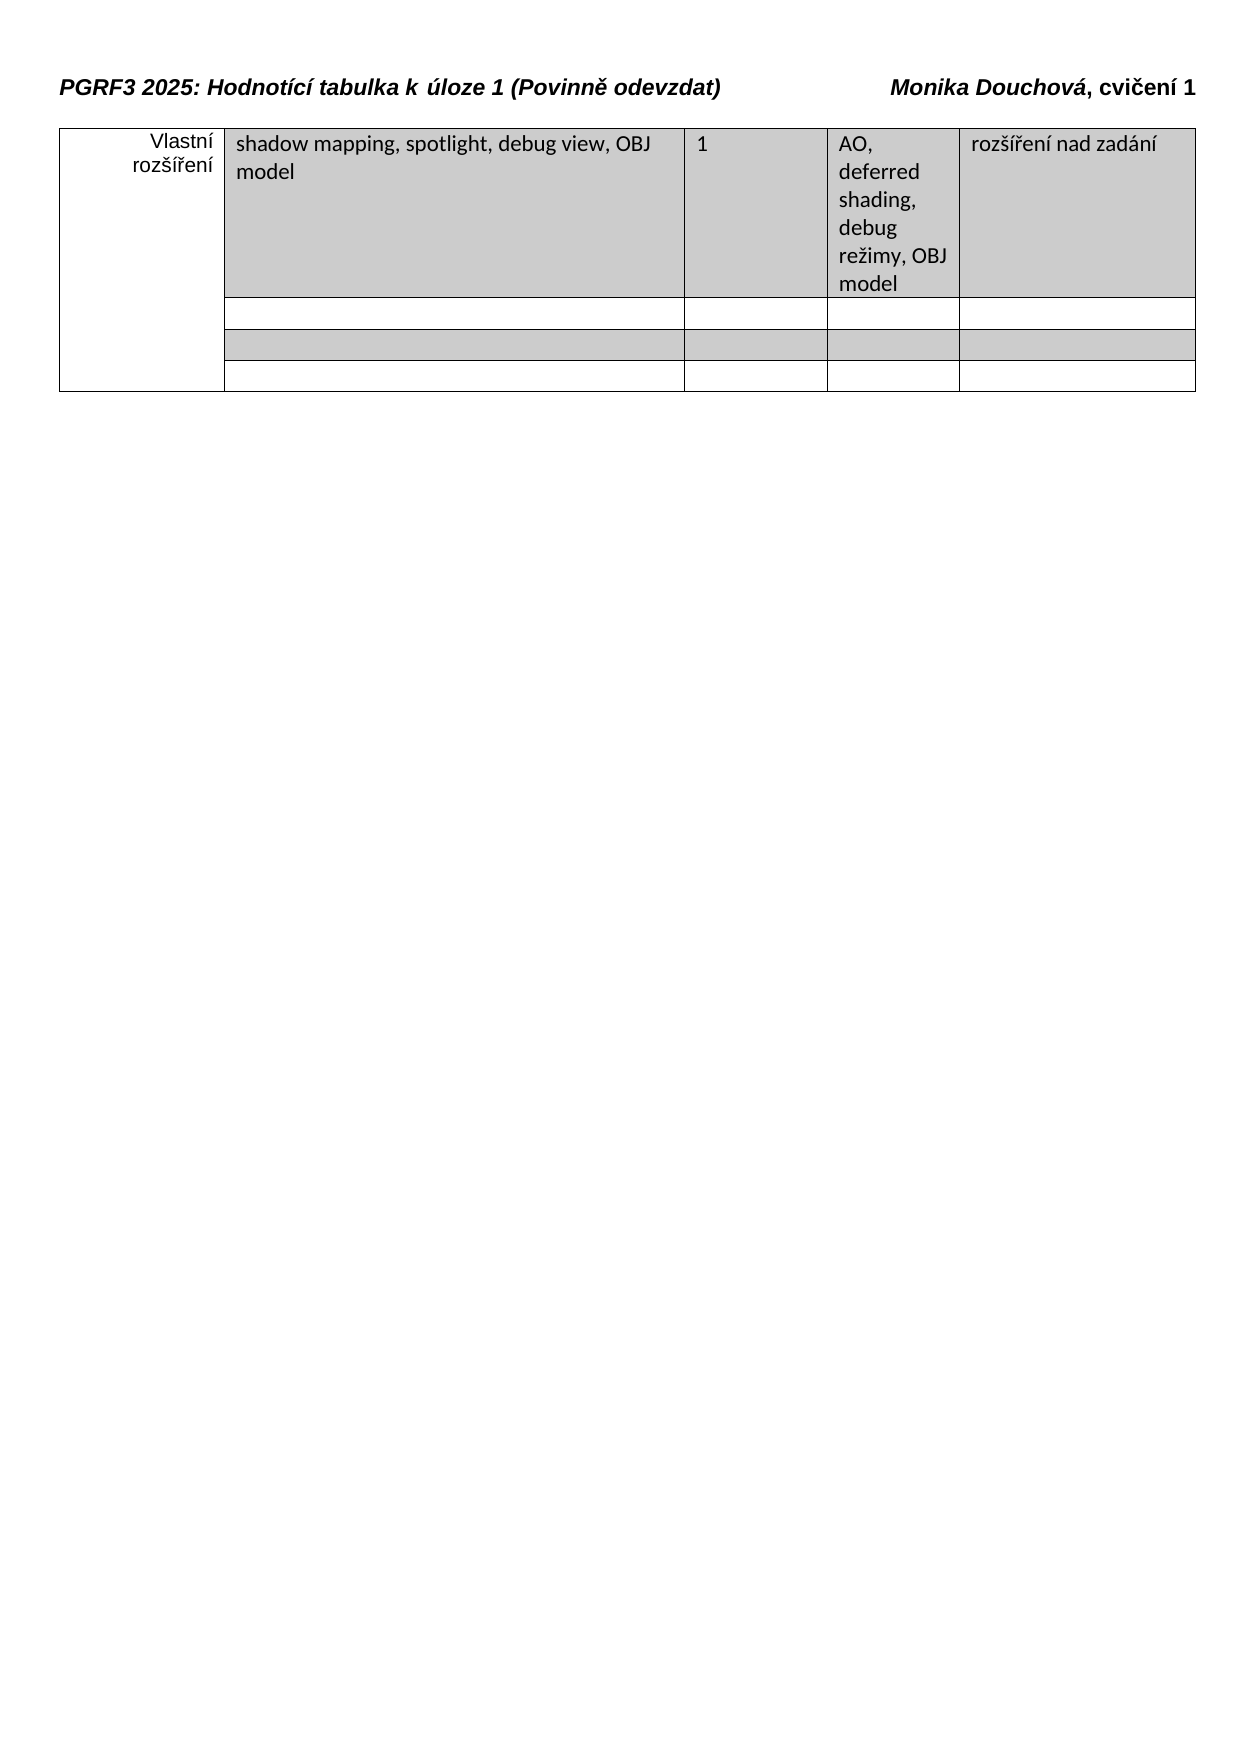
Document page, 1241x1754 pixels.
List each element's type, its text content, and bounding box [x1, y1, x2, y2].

table_cell [225, 298, 684, 328]
table_cell 1 [685, 129, 827, 297]
table_cell [225, 330, 684, 360]
table_cell Vlastní rozšíření [60, 129, 224, 391]
table_cell [685, 330, 827, 360]
table_cell rozšíření nad zadání [960, 129, 1195, 297]
table_cell [685, 361, 827, 391]
table_cell [828, 330, 959, 360]
table_cell [960, 361, 1195, 391]
table_cell [960, 330, 1195, 360]
table_cell [828, 298, 959, 328]
table_cell [225, 361, 684, 391]
table_cell AO, deferred shading, debug režimy, OBJ model [828, 129, 959, 297]
table_cell [828, 361, 959, 391]
table_cell [960, 298, 1195, 328]
table_cell shadow mapping, spotlight, debug view, OBJ model [225, 129, 684, 297]
table_cell [685, 298, 827, 328]
